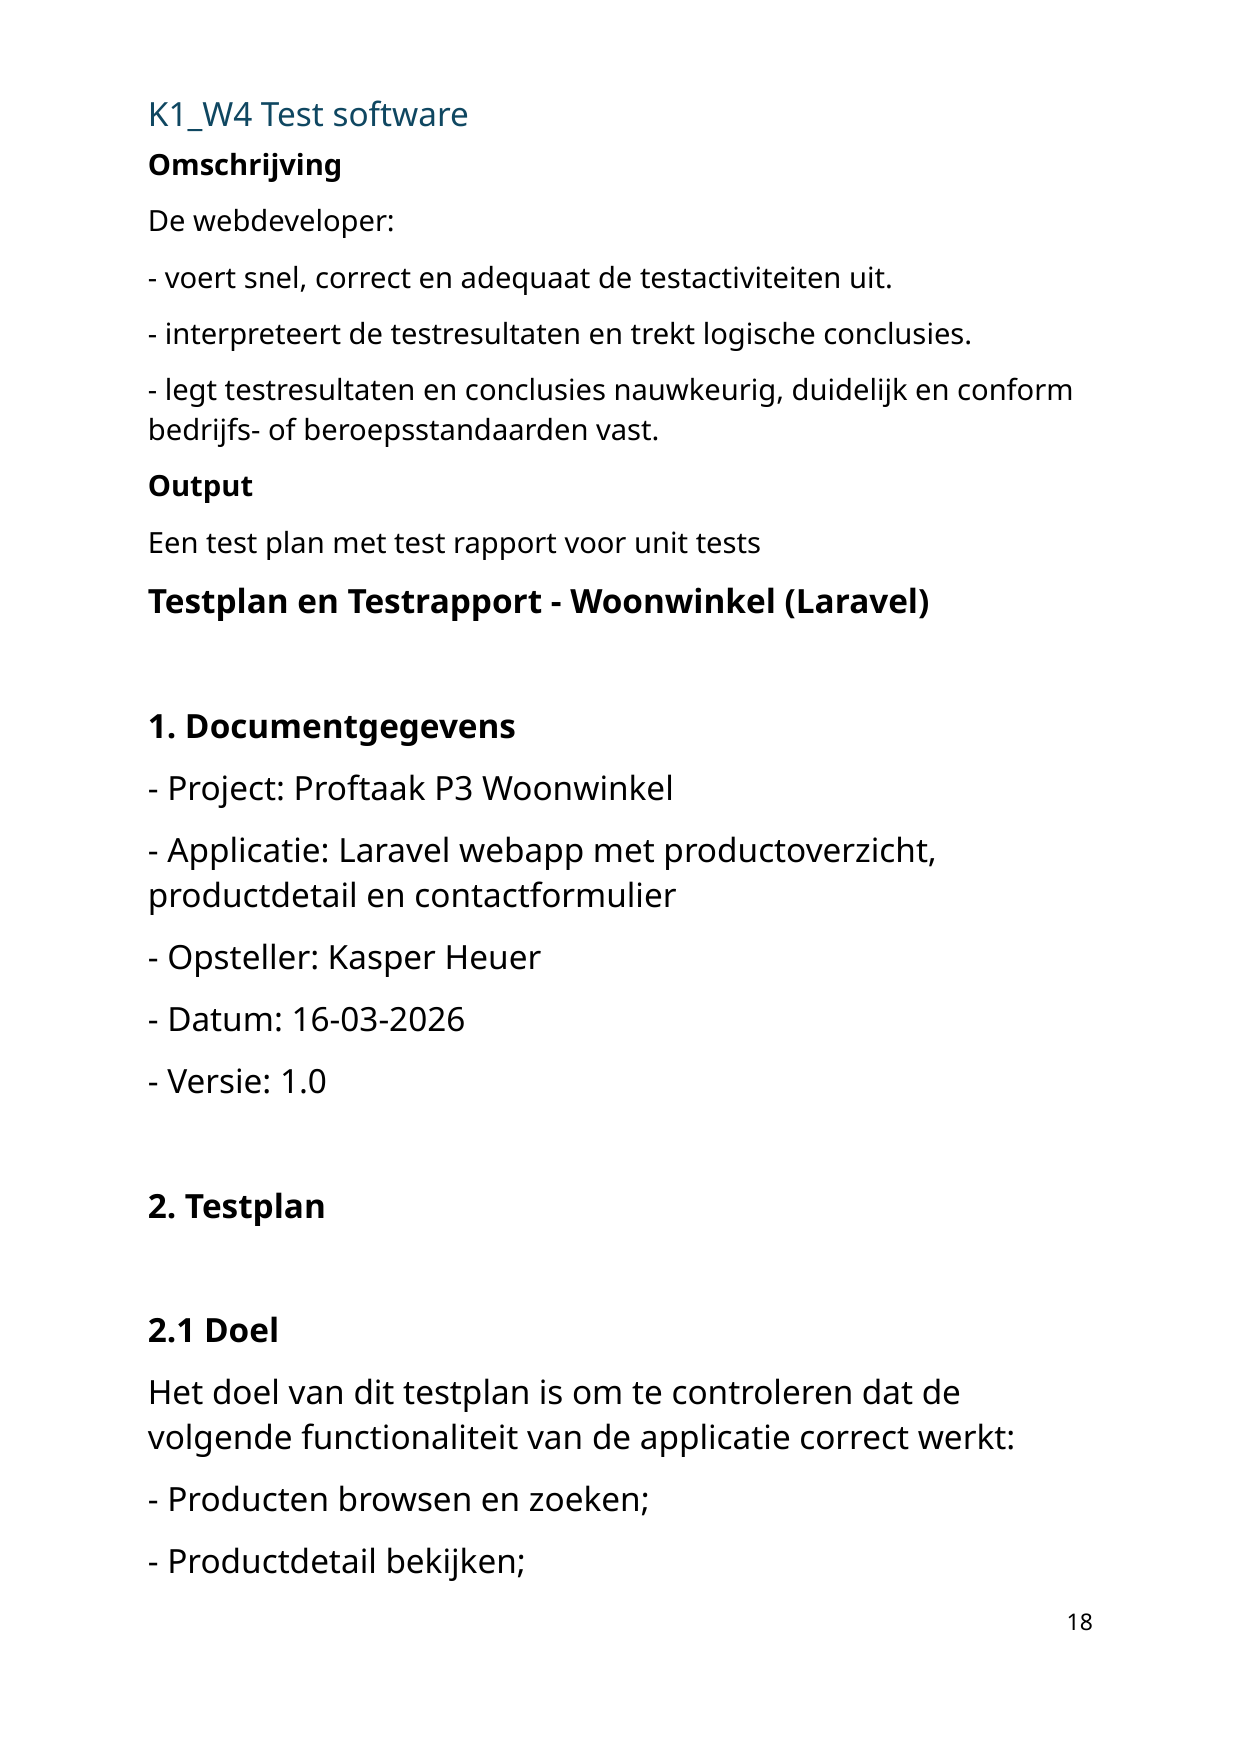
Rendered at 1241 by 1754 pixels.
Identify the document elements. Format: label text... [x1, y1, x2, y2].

text Een test plan met test rapport voor unit tests [148, 522, 1093, 562]
text - legt testresultaten en conclusies nauwkeurig, duidelijk en conform bedrijfs- of beroepsstandaarden vast. [148, 369, 1093, 449]
text - Datum: 16-03-2026 [148, 996, 1093, 1042]
text - Applicatie: Laravel webapp met productoverzicht, productdetail en contactformulier [148, 827, 1093, 917]
text Het doel van dit testplan is om te controleren dat de volgende functionaliteit van de applicatie correct werkt: [148, 1369, 1093, 1459]
text 1. Documentgegevens [148, 702, 1093, 748]
text - voert snel, correct en adequaat de testactiviteiten uit. [148, 257, 1093, 297]
text - Opsteller: Kasper Heuer [148, 934, 1093, 979]
text - Productdetail bekijken; [148, 1538, 1093, 1584]
text 2. Testplan [148, 1182, 1093, 1228]
text Testplan en Testrapport - Woonwinkel (Laravel) [148, 578, 1093, 624]
text - Producten browsen en zoeken; [148, 1476, 1093, 1522]
text Omschrijving [148, 144, 1093, 184]
text 2.1 Doel [148, 1307, 1093, 1352]
subtitle K1_W4 Test software [148, 90, 1093, 136]
text - Versie: 1.0 [148, 1058, 1093, 1104]
text - Project: Proftaak P3 Woonwinkel [148, 764, 1093, 810]
text - interpreteert de testresultaten en trekt logische conclusies. [148, 313, 1093, 353]
text De webdeveloper: [148, 201, 1093, 240]
text Output [148, 466, 1093, 505]
